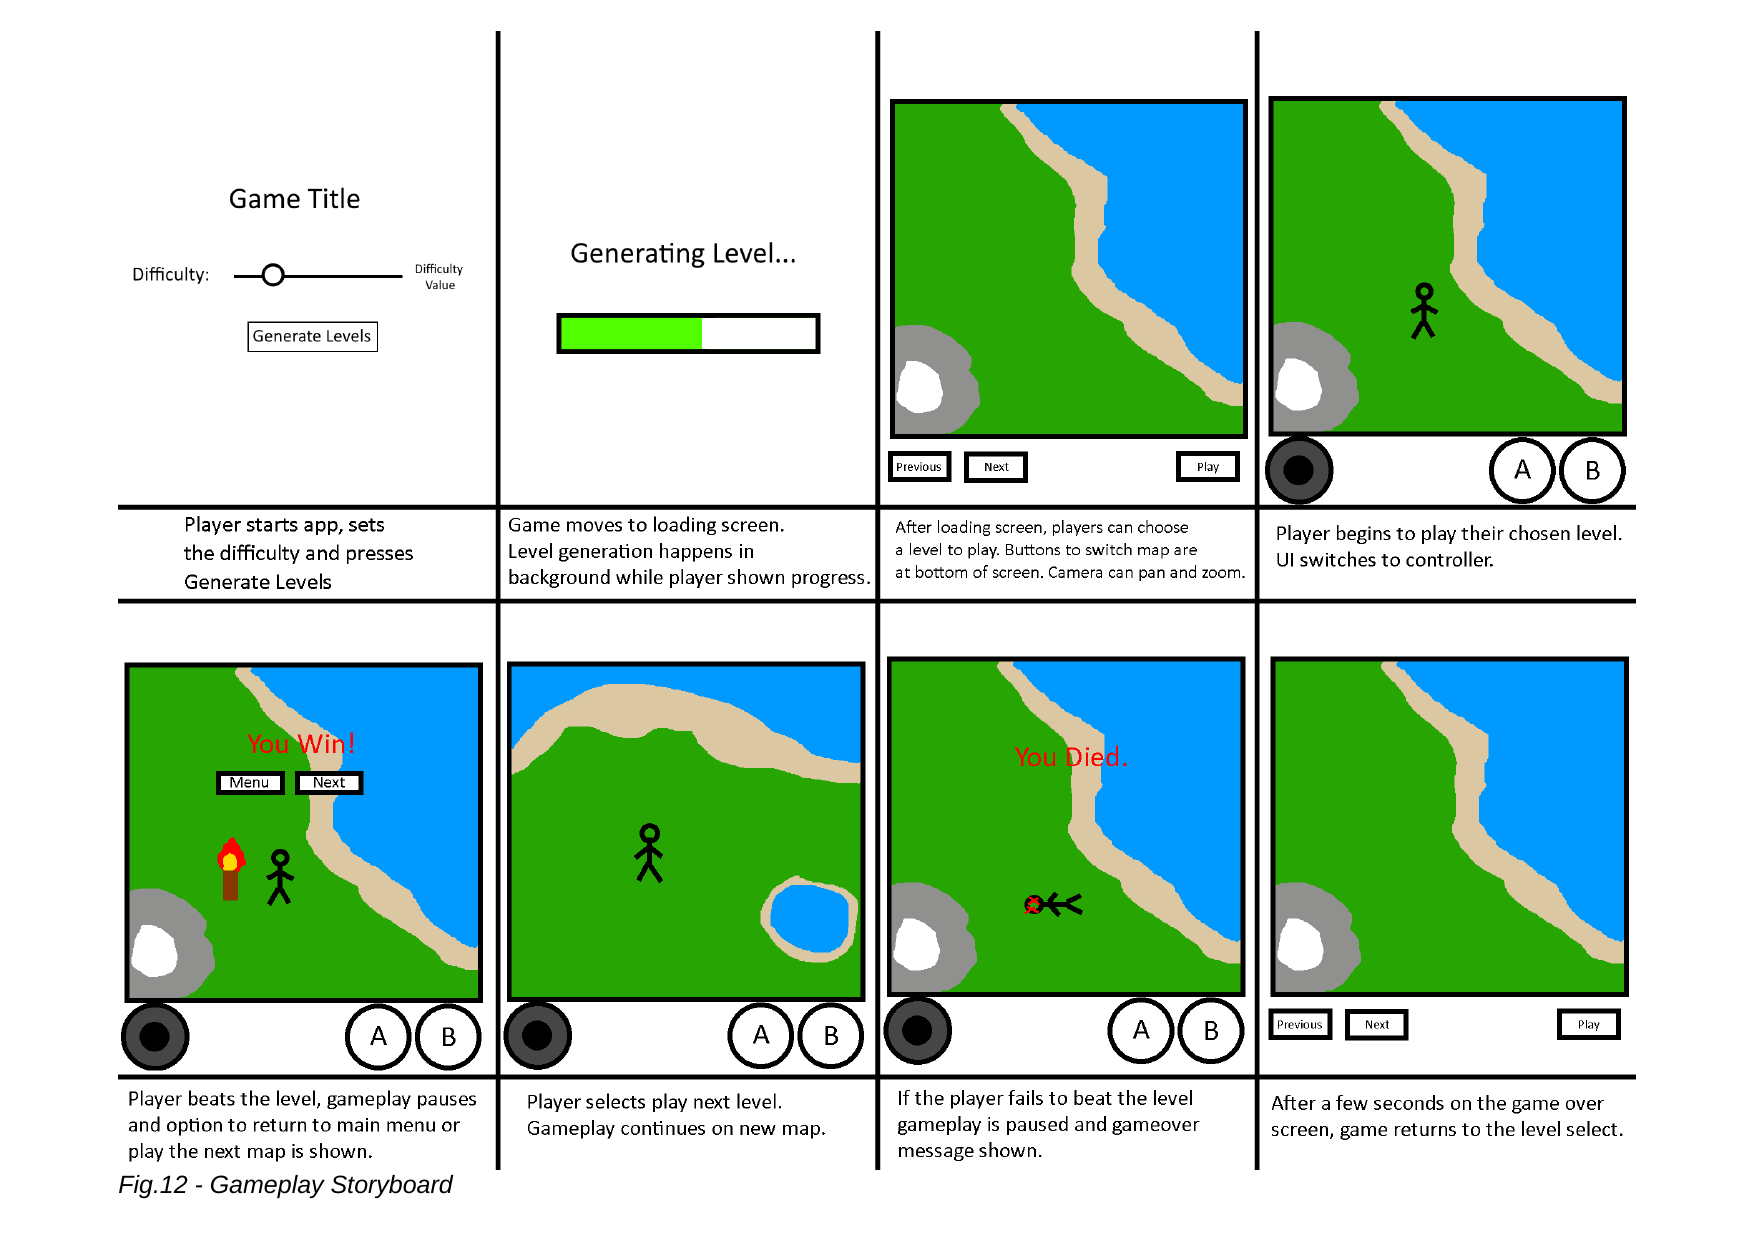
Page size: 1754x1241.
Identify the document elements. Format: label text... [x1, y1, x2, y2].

picture [118, 31, 1636, 1170]
text Fig.12 - Gameplay Storyboard [118, 1170, 1636, 1199]
